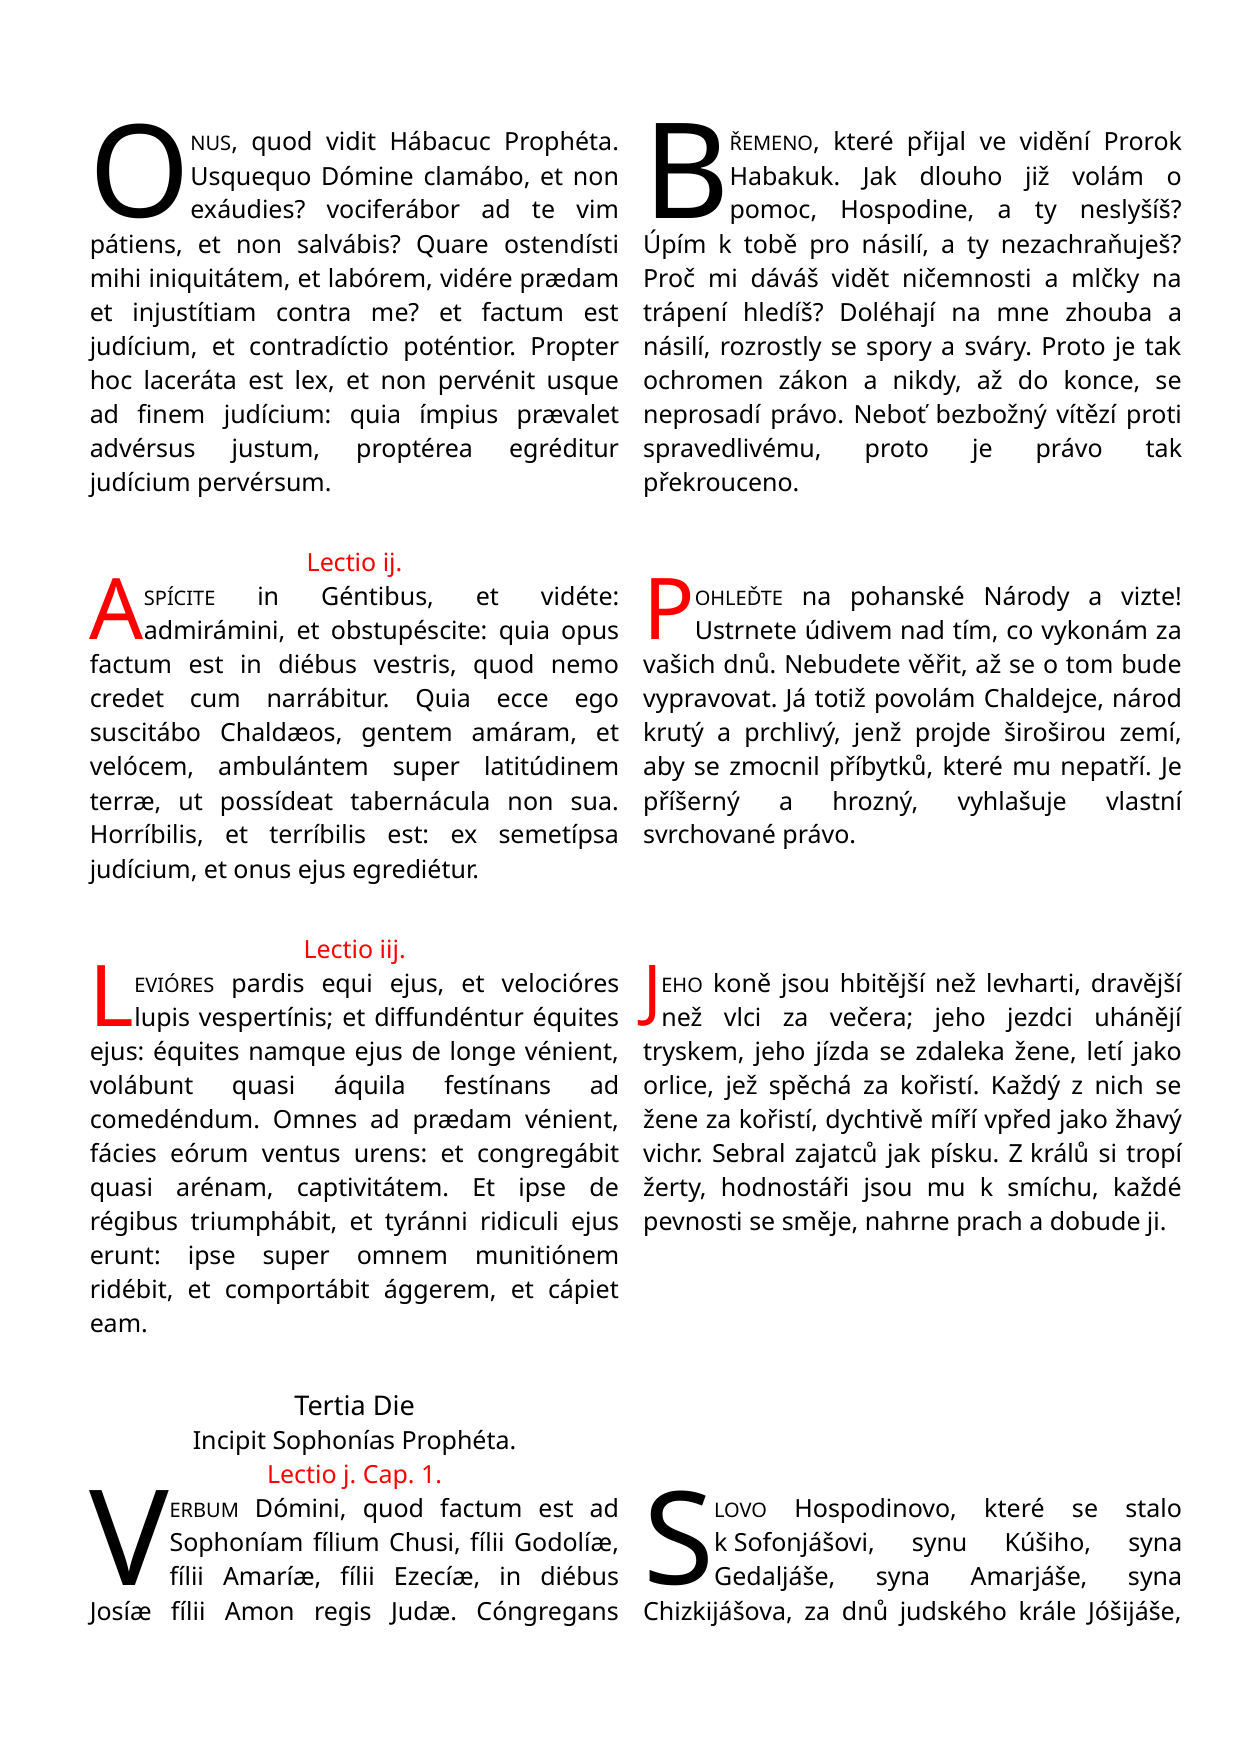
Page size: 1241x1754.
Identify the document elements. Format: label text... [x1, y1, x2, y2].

table_cell Pohleďte na pohanské Národy a vizte! Ustrnete údivem nad tím, co vykonám za vašich dnů. Nebudete věřit, až se o tom bude vypravovat. Já totiž povolám Chaldejce, národ krutý a prchlivý, jenž projde široširou zemí, aby se zmocnil příbytků, které mu nepatří. Je příšerný a hrozný, vyhlašuje vlastní svrchované právo. [631, 539, 1194, 925]
table_cell Slovo Hospodinovo, které se stalo k Sofonjášovi, synu Kúšiho, syna Gedaljáše, syna Amarjáše, syna Chizkijášova, za dnů judského krále Jóšijáše, syna Amónova. Sklidím z povrchu země úplně všechno, pravil Hospodin. Sklidím lidi i dobytek, sklidím nebeské ptactvo i mořské ryby, konec bude bezbožníkům. Vyhladím člověka z povrchu země, tak pravil Hospodin. [631, 1380, 1194, 1633]
table_cell Onus, quod vidit Hábacuc Prophéta. Usquequo Dómine clamábo, et non exáudies? vociferábor ad te vim pátiens, et non salvábis? Quare ostendísti mihi iniquitátem, et labórem, vidére prædam et injustítiam contra me? et factum est judícium, et contradíctio poténtior. Propter hoc laceráta est lex, et non pervénit usque ad finem judícium: quia ímpius prævalet advérsus justum, proptérea egréditur judícium pervérsum. [78, 118, 631, 539]
table_cell Jeho koně jsou hbitější než levharti, dravější než vlci za večera; jeho jezdci uhánějí tryskem, jeho jízda se zdaleka žene, letí jako orlice, jež spěchá za kořistí. Každý z nich se žene za kořistí, dychtivě míří vpřed jako žhavý vichr. Sebral zajatců jak písku. Z králů si tropí žerty, hodnostáři jsou mu k smíchu, každé pevnosti se směje, nahrne prach a dobude ji. [631, 925, 1194, 1380]
table_cell Lectio ij. Aspícite in Géntibus, et vidéte: admirámini, et obstupéscite: quia opus factum est in diébus vestris, quod nemo credet cum narrábitur. Quia ecce ego suscitábo Chaldæos, gentem amáram, et velócem, ambulántem super latitúdinem terræ, ut possídeat tabernácula non sua. Horríbilis, et terríbilis est: ex semetípsa judícium, et onus ejus egrediétur. [78, 539, 631, 925]
table_cell Lectio iij. Levióres pardis equi ejus, et velocióres lupis vespertínis; et diffundéntur équites ejus: équites namque ejus de longe vénient, volábunt quasi áquila festínans ad comedéndum. Omnes ad prædam vénient, fácies eórum ventus urens: et congregábit quasi arénam, captivitátem. Et ipse de régibus triumphábit, et tyránni ridiculi ejus erunt: ipse super omnem munitiónem ridébit, et comportábit ággerem, et cápiet eam. [78, 925, 631, 1380]
table_cell Tertia Die Incipit Sophonías Prophéta. Lectio j. Cap. 1. Verbum Dómini, quod factum est ad Sophoníam fílium Chusi, fílii Godolíæ, fílii Amaríæ, fílii Ezecíæ, in diébus Josíæ fílii Amon regis Judæ. Cóngregans congregábo omnia a fácie terræ, dicit Dóminus: congregans hóminem, et pecus, cóngregans volatília cœli, et pisces maris: et ruínæ impiórum erunt: et dispérdam hómines a fácie terræ, dicit Dóminus. [78, 1380, 631, 1633]
table_cell Břemeno, které přijal ve vidění Prorok Habakuk. Jak dlouho již volám o pomoc, Hospodine, a ty neslyšíš? Úpím k tobě pro násilí, a ty nezachraňuješ? Proč mi dáváš vidět ničemnosti a mlčky na trápení hledíš? Doléhají na mne zhouba a násilí, rozrostly se spory a sváry. Proto je tak ochromen zákon a nikdy, až do konce, se neprosadí právo. Neboť bezbožný vítězí proti spravedlivému, proto je právo tak překrouceno. [631, 118, 1194, 539]
